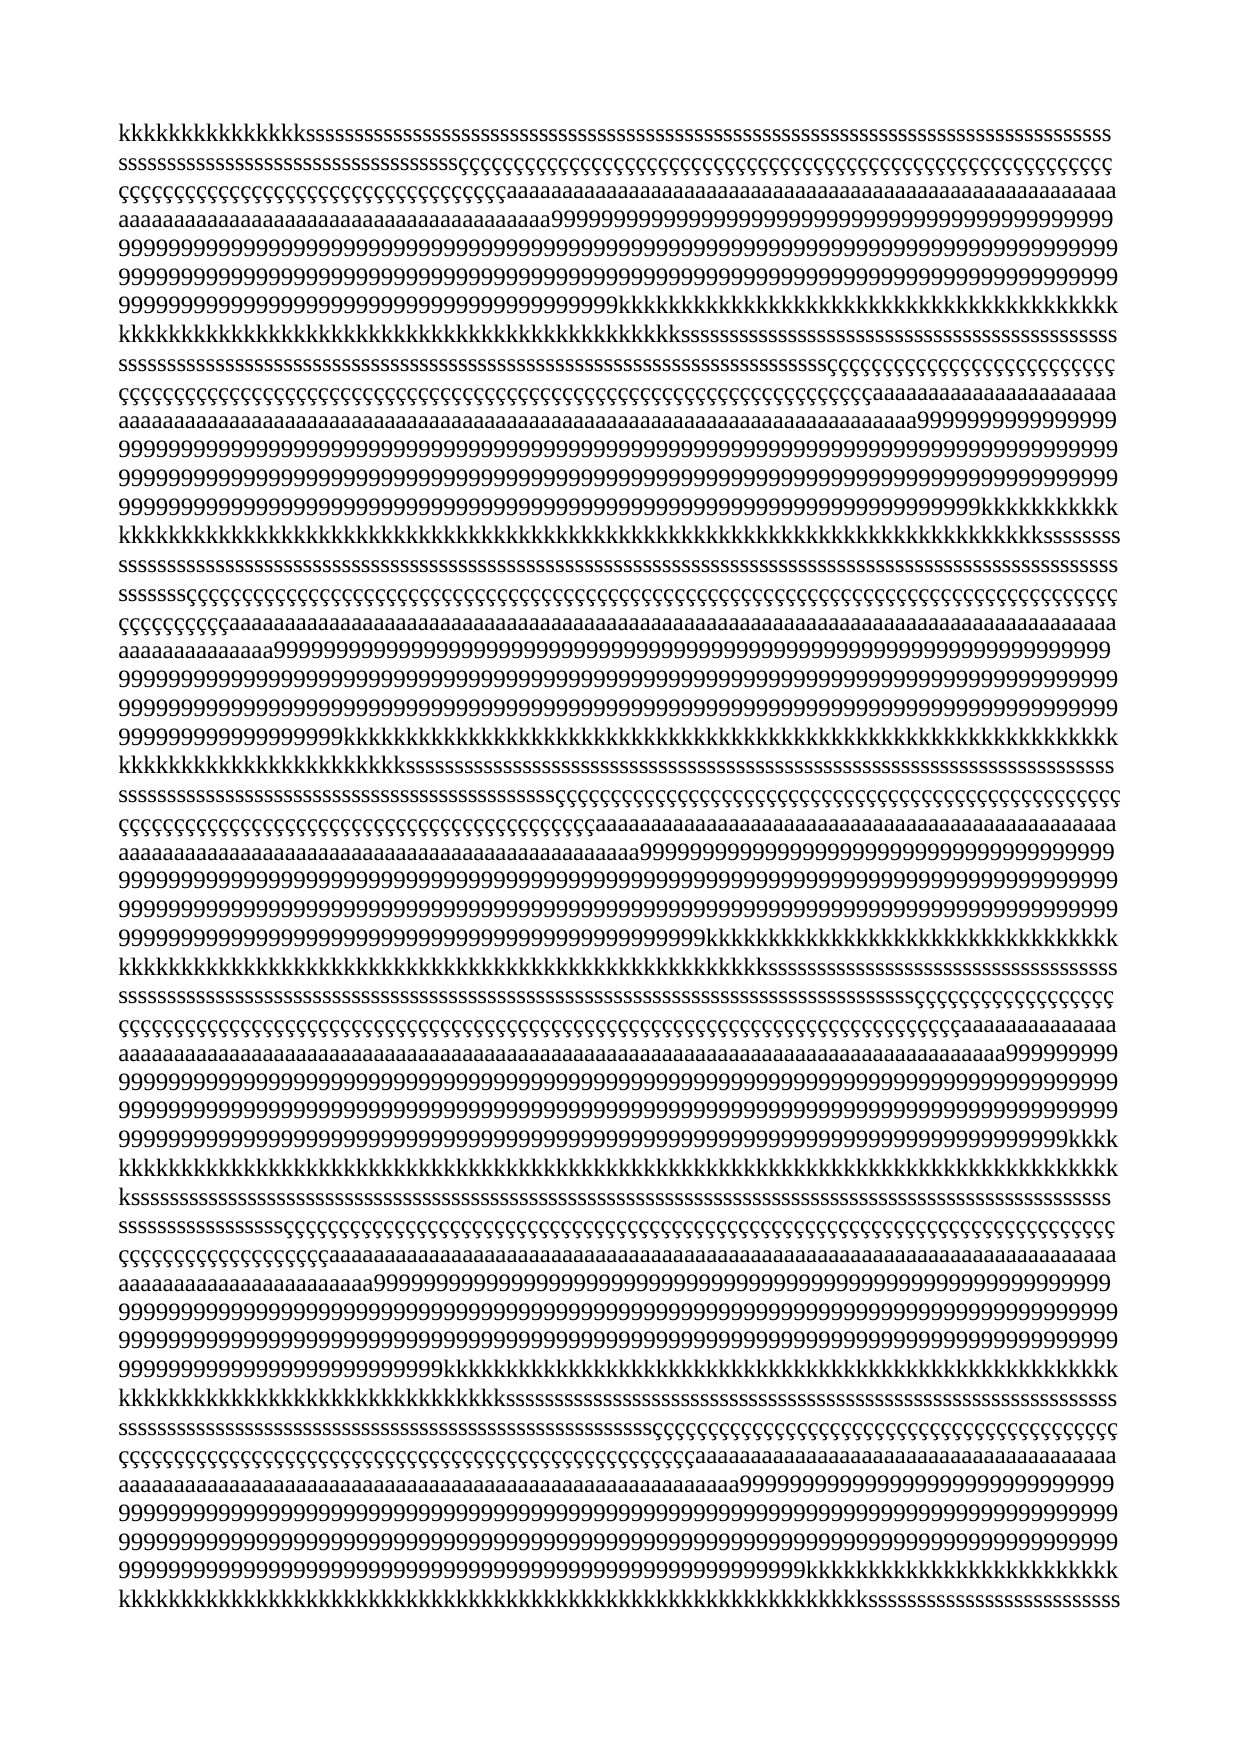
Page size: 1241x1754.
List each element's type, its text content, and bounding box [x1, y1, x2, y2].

text kkkkkkkkkkkkkkkssssssssssssssssssssssssssssssssssssssssssssssssssssssssssssssssssssssssssssssssssssssssssssssssssssssssssssssssssssssççççççççççççççççççççççççççççççççççççççççççççççççççççççççççççççççççççççççççççççççççççççççççççççaaaaaaaaaaaaaaaaaaaaaaaaaaaaaaaaaaaaaaaaaaaaaaaaaaaaaaaaaaaaaaaaaaaaaaaaaaaaaaaaaaaaaaaaaaaaaa99999999999999999999999999999999999999999999999999999999999999999999999999999999999999999999999999999999999999999999999999999999999999999999999999999999999999999999999999999999999999999999999999999999999999999999999999999999999999999999999999999kkkkkkkkkkkkkkkkkkkkkkkkkkkkkkkkkkkkkkkkkkkkkkkkkkkkkkkkkkkkkkkkkkkkkkkkkkkkkkkkkkkkkssssssssssssssssssssssssssssssssssssssssssssssssssssssssssssssssssssssssssssssssssssssssssssssssssssssssssssssssssssssççççççççççççççççççççççççççççççççççççççççççççççççççççççççççççççççççççççççççççççççççççççççççççççaaaaaaaaaaaaaaaaaaaaaaaaaaaaaaaaaaaaaaaaaaaaaaaaaaaaaaaaaaaaaaaaaaaaaaaaaaaaaaaaaaaaaaaaaaaaaa99999999999999999999999999999999999999999999999999999999999999999999999999999999999999999999999999999999999999999999999999999999999999999999999999999999999999999999999999999999999999999999999999999999999999999999999999999999999999999999999999999kkkkkkkkkkkkkkkkkkkkkkkkkkkkkkkkkkkkkkkkkkkkkkkkkkkkkkkkkkkkkkkkkkkkkkkkkkkkkkkkkkkkkssssssssssssssssssssssssssssssssssssssssssssssssssssssssssssssssssssssssssssssssssssssssssssssssssssssssssssssssssssssççççççççççççççççççççççççççççççççççççççççççççççççççççççççççççççççççççççççççççççççççççççççççççççaaaaaaaaaaaaaaaaaaaaaaaaaaaaaaaaaaaaaaaaaaaaaaaaaaaaaaaaaaaaaaaaaaaaaaaaaaaaaaaaaaaaaaaaaaaaaa99999999999999999999999999999999999999999999999999999999999999999999999999999999999999999999999999999999999999999999999999999999999999999999999999999999999999999999999999999999999999999999999999999999999999999999999999999999999999999999999999999kkkkkkkkkkkkkkkkkkkkkkkkkkkkkkkkkkkkkkkkkkkkkkkkkkkkkkkkkkkkkkkkkkkkkkkkkkkkkkkkkkkkkssssssssssssssssssssssssssssssssssssssssssssssssssssssssssssssssssssssssssssssssssssssssssssssssssssssssssssssssssssssççççççççççççççççççççççççççççççççççççççççççççççççççççççççççççççççççççççççççççççççççççççççççççççaaaaaaaaaaaaaaaaaaaaaaaaaaaaaaaaaaaaaaaaaaaaaaaaaaaaaaaaaaaaaaaaaaaaaaaaaaaaaaaaaaaaaaaaaaaaaa99999999999999999999999999999999999999999999999999999999999999999999999999999999999999999999999999999999999999999999999999999999999999999999999999999999999999999999999999999999999999999999999999999999999999999999999999999999999999999999999999999kkkkkkkkkkkkkkkkkkkkkkkkkkkkkkkkkkkkkkkkkkkkkkkkkkkkkkkkkkkkkkkkkkkkkkkkkkkkkkkkkkkkkssssssssssssssssssssssssssssssssssssssssssssssssssssssssssssssssssssssssssssssssssssssssssssssssssssssssssssssssssssssççççççççççççççççççççççççççççççççççççççççççççççççççççççççççççççççççççççççççççççççççççççççççççççaaaaaaaaaaaaaaaaaaaaaaaaaaaaaaaaaaaaaaaaaaaaaaaaaaaaaaaaaaaaaaaaaaaaaaaaaaaaaaaaaaaaaaaaaaaaaa99999999999999999999999999999999999999999999999999999999999999999999999999999999999999999999999999999999999999999999999999999999999999999999999999999999999999999999999999999999999999999999999999999999999999999999999999999999999999999999999999999kkkkkkkkkkkkkkkkkkkkkkkkkkkkkkkkkkkkkkkkkkkkkkkkkkkkkkkkkkkkkkkkkkkkkkkkkkkkkkkkkkkkkssssssssssssssssssssssssssssssssssssssssssssssssssssssssssssssssssssssssssssssssssssssssssssssssssssssssssssssssssssssççççççççççççççççççççççççççççççççççççççççççççççççççççççççççççççççççççççççççççççççççççççççççççççaaaaaaaaaaaaaaaaaaaaaaaaaaaaaaaaaaaaaaaaaaaaaaaaaaaaaaaaaaaaaaaaaaaaaaaaaaaaaaaaaaaaaaaaaaaaaa99999999999999999999999999999999999999999999999999999999999999999999999999999999999999999999999999999999999999999999999999999999999999999999999999999999999999999999999999999999999999999999999999999999999999999999999999999999999999999999999999999kkkkkkkkkkkkkkkkkkkkkkkkkkkkkkkkkkkkkkkkkkkkkkkkkkkkkkkkkkkkkkkkkkkkkkkkkkkkkkkkkkkkkssssssssssssssssssssssssssssssssssssssssssssssssssssssssssssssssssssssssssssssssssssssssssssssssssssssssssssssssssssssççççççççççççççççççççççççççççççççççççççççççççççççççççççççççççççççççççççççççççççççççççççççççççççaaaaaaaaaaaaaaaaaaaaaaaaaaaaaaaaaaaaaaaaaaaaaaaaaaaaaaaaaaaaaaaaaaaaaaaaaaaaaaaaaaaaaaaaaaaaaa99999999999999999999999999999999999999999999999999999999999999999999999999999999999999999999999999999999999999999999999999999999999999999999999999999999999999999999999999999999999999999999999999999999999999999999999999999999999999999999999999999kkkkkkkkkkkkkkkkkkkkkkkkkkkkkkkkkkkkkkkkkkkkkkkkkkkkkkkkkkkkkkkkkkkkkkkkkkkkkkkkkkkkkssssssssssssssssssssssssss [118, 118, 1122, 1613]
